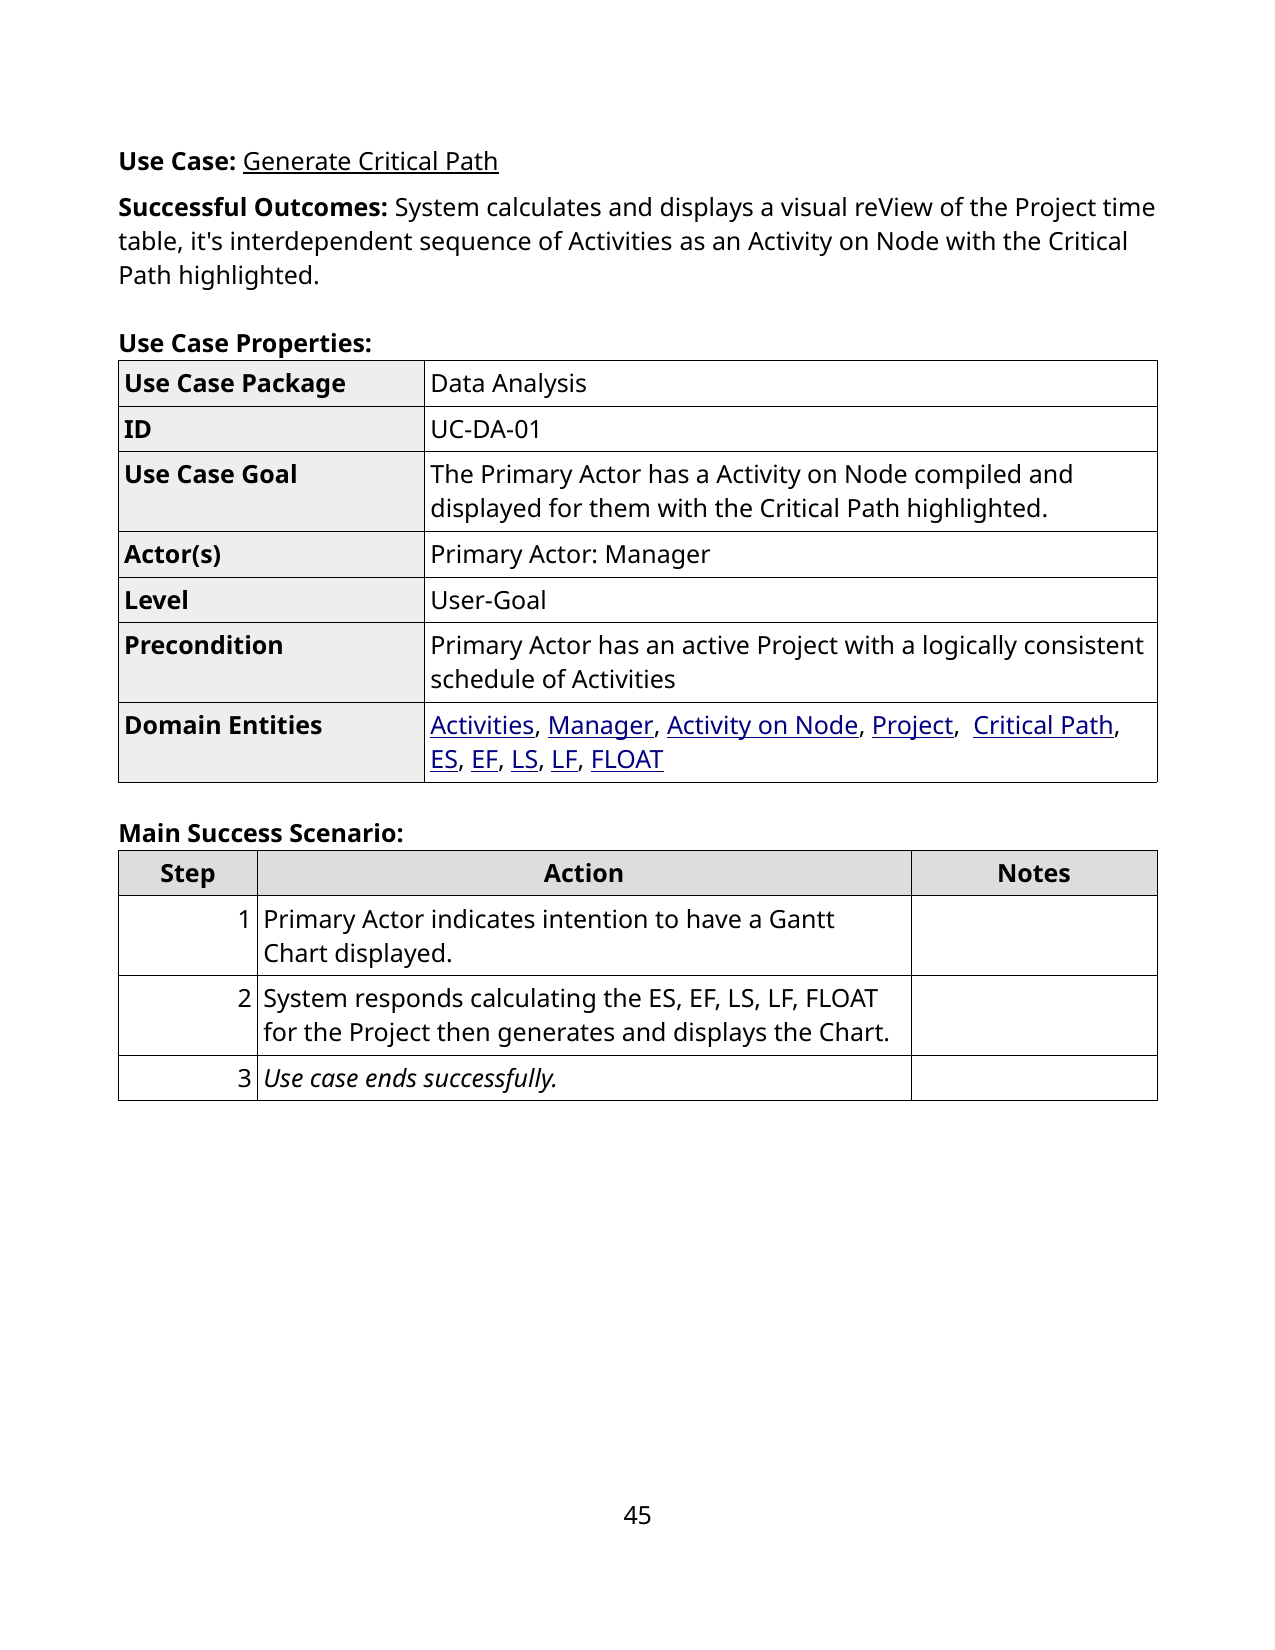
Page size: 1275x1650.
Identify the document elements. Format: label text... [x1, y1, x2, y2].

table_header Use Case Package [119, 361, 424, 406]
table_cell User-Goal [425, 578, 1157, 622]
table_cell The Primary Actor has a Activity on Node compiled and displayed for them with the Critical Path highlighted. [425, 452, 1157, 531]
table_cell Activities, Manager, Activity on Node, Project, Critical Path, ES, EF, LS, LF, FLOAT [425, 703, 1157, 782]
table_cell 3 [119, 1056, 257, 1100]
table_cell UC-DA-01 [425, 407, 1157, 451]
subtitle Use Case: Generate Critical Path [118, 143, 1157, 177]
table_cell ID [119, 407, 424, 451]
table_cell Precondition [119, 623, 424, 702]
text Successful Outcomes: System calculates and displays a visual reView of the Project time table, it's interdependent sequence of Activities as an Activity on Node with the Critical Path highlighted. [118, 190, 1157, 292]
table_cell [912, 896, 1157, 975]
table_cell Primary Actor: Manager [425, 532, 1157, 577]
table_header Notes [912, 851, 1157, 895]
table_cell [912, 1056, 1157, 1100]
table_cell Use case ends successfully. [258, 1056, 911, 1100]
table_cell Primary Actor indicates intention to have a Gantt Chart displayed. [258, 896, 911, 975]
table_cell Actor(s) [119, 532, 424, 577]
table_cell Domain Entities [119, 703, 424, 782]
table_cell [912, 976, 1157, 1055]
table_cell 2 [119, 976, 257, 1055]
table_header Step [119, 851, 257, 895]
table_header Data Analysis [425, 361, 1157, 406]
table_cell Use Case Goal [119, 452, 424, 531]
table_header Action [258, 851, 911, 895]
table_cell 1 [119, 896, 257, 975]
table_cell System responds calculating the ES, EF, LS, LF, FLOAT for the Project then generates and displays the Chart. [258, 976, 911, 1055]
text Use Case Properties: [118, 326, 1157, 360]
table_cell Primary Actor has an active Project with a logically consistent schedule of Activities [425, 623, 1157, 702]
text Main Success Scenario: [118, 816, 1157, 850]
table_cell Level [119, 578, 424, 622]
